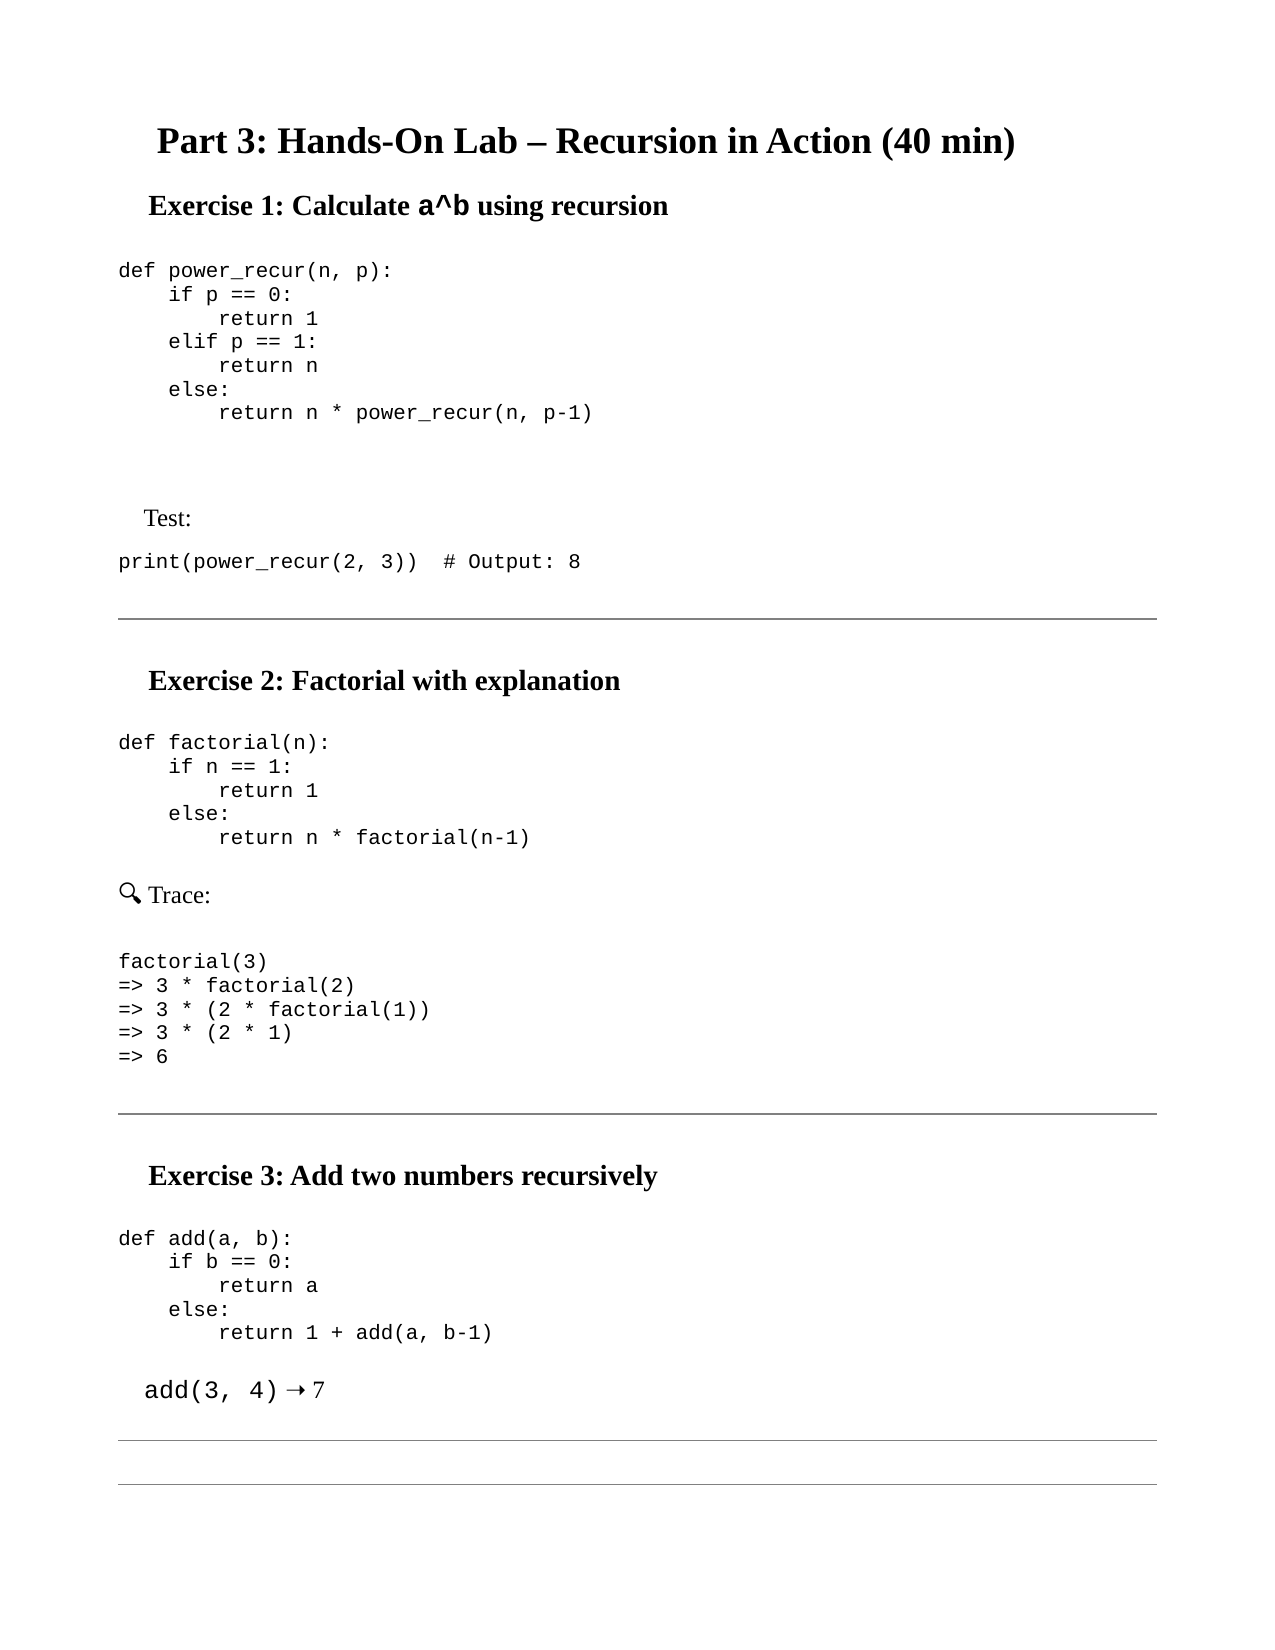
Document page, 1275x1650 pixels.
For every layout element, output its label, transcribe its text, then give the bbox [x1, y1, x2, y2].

subtitle 🧪 Part 3: Hands-On Lab – Recursion in Action (40 min) [118, 118, 1157, 161]
text return 1 [118, 780, 1157, 803]
subtitle 🧩 Exercise 3: Add two numbers recursively [118, 1158, 1157, 1191]
text def power_recur(n, p): [118, 261, 1157, 284]
text return n * factorial(n-1) [118, 827, 1157, 851]
text else: [118, 379, 1157, 402]
text return 1 + add(a, b-1) [118, 1322, 1157, 1346]
text return 1 [118, 308, 1157, 331]
text if p == 0: [118, 284, 1157, 308]
text else: [118, 1298, 1157, 1322]
text return n [118, 355, 1157, 379]
text print(power_recur(2, 3)) # Output: 8 [118, 551, 1157, 574]
text => 3 * (2 * 1) [118, 1022, 1157, 1046]
subtitle 🧩 Exercise 2: Factorial with explanation [118, 663, 1157, 696]
text return a [118, 1275, 1157, 1298]
text if n == 1: [118, 756, 1157, 780]
text => 3 * factorial(2) [118, 975, 1157, 999]
text ✅ Test: [118, 503, 1157, 532]
subtitle 🧩 Exercise 1: Calculate a^b using recursion [118, 188, 1157, 224]
text 🔍 Trace: [118, 880, 1157, 909]
text if b == 0: [118, 1251, 1157, 1275]
text else: [118, 803, 1157, 827]
text => 3 * (2 * factorial(1)) [118, 999, 1157, 1022]
text return n * power_recur(n, p-1) [118, 402, 1157, 426]
text def add(a, b): [118, 1228, 1157, 1251]
text ✅ add(3, 4) ➝ 7 [118, 1375, 1157, 1406]
text def factorial(n): [118, 732, 1157, 756]
text => 6 [118, 1046, 1157, 1069]
text elif p == 1: [118, 331, 1157, 355]
text factorial(3) [118, 951, 1157, 975]
